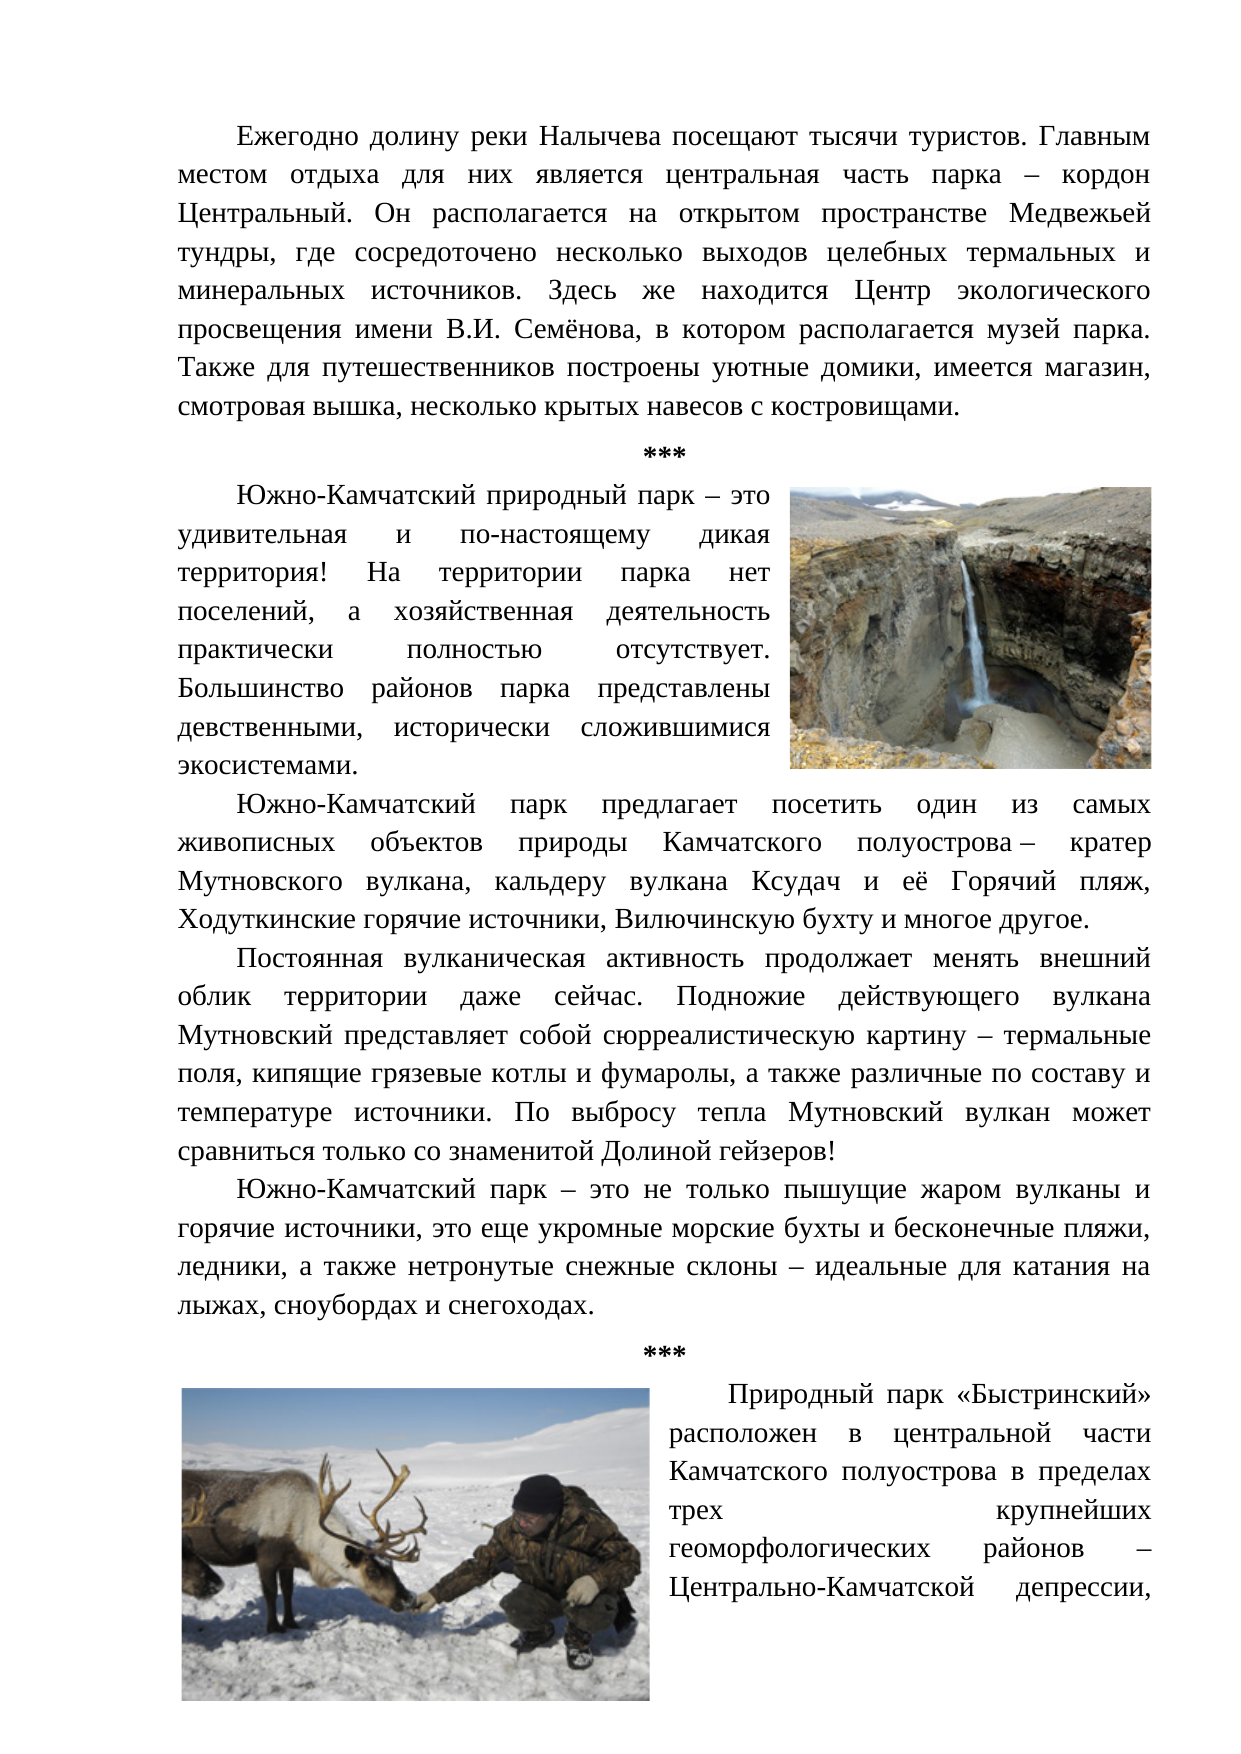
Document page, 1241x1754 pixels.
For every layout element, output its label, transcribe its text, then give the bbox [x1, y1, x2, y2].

text Южно-Камчатский парк предлагает посетить один из самых живописных объектов природы Камчатского полуострова – кратер Мутновского вулкана, кальдеру вулкана Ксудач и её Горячий пляж, Ходуткинские горячие источники, Вилючинскую бухту и многое другое. [177, 786, 1152, 935]
text *** [177, 1338, 1152, 1371]
text Южно-Камчатский природный парк – это удивительная и по-настоящему дикая территория! На территории парка нет поселений, а хозяйственная деятельность практически полностью отсутствует. Большинство районов парка представлены девственными, исторически сложившимися экосистемами. [177, 477, 1152, 781]
text Южно-Камчатский парк – это не только пышущие жаром вулканы и горячие источники, это еще укромные морские бухты и бесконечные пляжи, ледники, а также нетронутые снежные склоны – идеальные для катания на лыжах, сноубордах и снегоходах. [177, 1171, 1152, 1320]
picture [181, 1388, 650, 1701]
text *** [177, 439, 1152, 472]
text Ежегодно долину реки Налычева посещают тысячи туристов. Главным местом отдыха для них является центральная часть парка – кордон Центральный. Он располагается на открытом пространстве Медвежьей тундры, где сосредоточено несколько выходов целебных термальных и минеральных источников. Здесь же находится Центр экологического просвещения имени В.И. Семёнова, в котором располагается музей парка. Также для путешественников построены уютные домики, имеется магазин, смотровая вышка, несколько крытых навесов с костровищами. [177, 118, 1152, 421]
picture [789, 487, 1152, 769]
text Постоянная вулканическая активность продолжает менять внешний облик территории даже сейчас. Подножие действующего вулкана Мутновский представляет собой сюрреалистическую картину – термальные поля, кипящие грязевые котлы и фумаролы, а также различные по составу и температуре источники. По выбросу тепла Мутновский вулкан может сравниться только со знаменитой Долиной гейзеров! [177, 940, 1152, 1166]
text Природный парк «Быстринский» расположен в центральной части Камчатского полуострова в пределах трех крупнейших геоморфологических районов – Центрально-Камчатской депрессии, [177, 1376, 1152, 1603]
